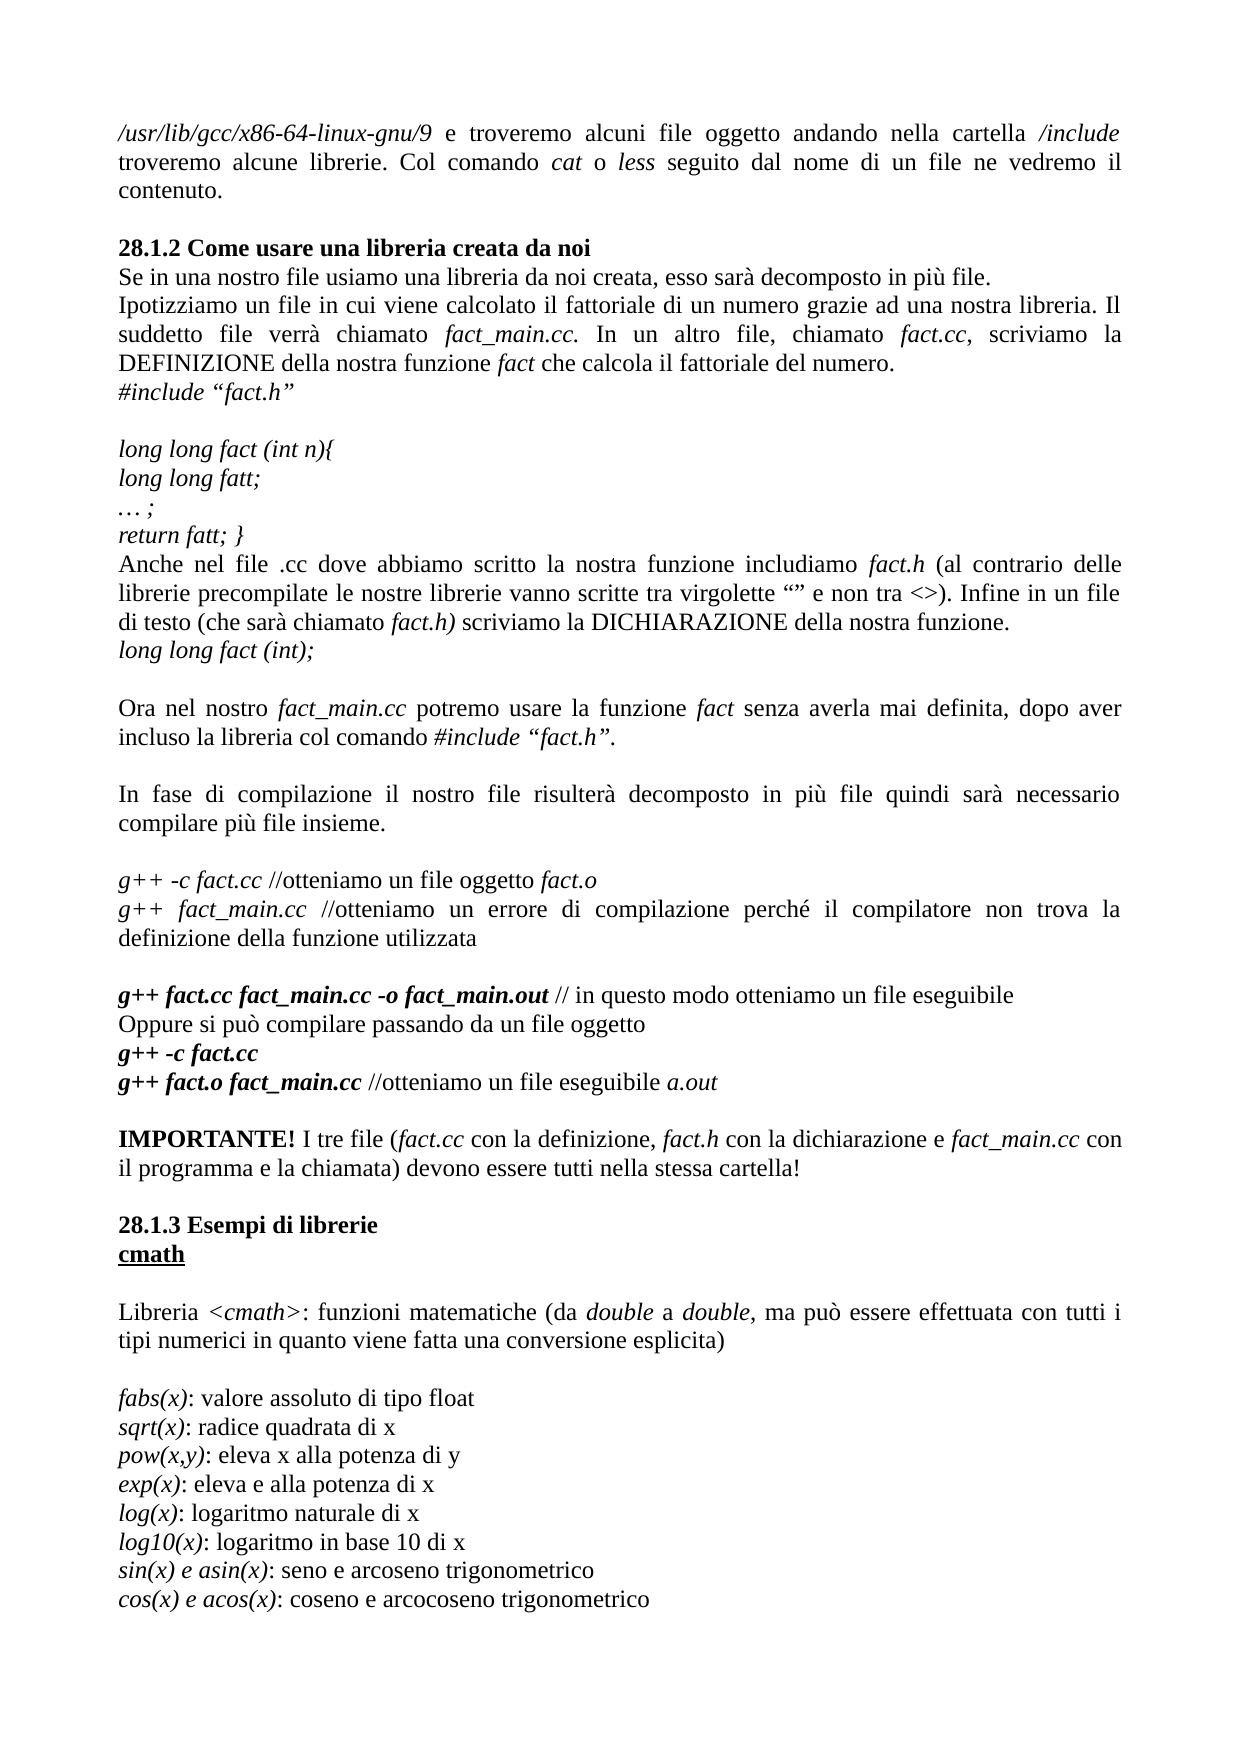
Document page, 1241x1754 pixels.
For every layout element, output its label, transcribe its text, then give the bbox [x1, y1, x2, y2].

text fabs(x): valore assoluto di tipo float [118, 1383, 1122, 1412]
text sin(x) e asin(x): seno e arcoseno trigonometrico [118, 1556, 1122, 1584]
text g++ fact_main.cc //otteniamo un errore di compilazione perché il compilatore non trova la definizione della funzione utilizzata [118, 894, 1122, 952]
text In fase di compilazione il nostro file risulterà decomposto in più file quindi sarà necessario compilare più file insieme. [118, 779, 1122, 837]
text Se in una nostro file usiamo una libreria da noi creata, esso sarà decomposto in più file. [118, 262, 1122, 291]
text Ipotizziamo un file in cui viene calcolato il fattoriale di un numero grazie ad una nostra libreria. Il suddetto file verrà chiamato fact_main.cc. In un altro file, chiamato fact.cc, scriviamo la DEFINIZIONE della nostra funzione fact che calcola il fattoriale del numero. [118, 291, 1122, 377]
text pow(x,y): eleva x alla potenza di y [118, 1441, 1122, 1469]
text 28.1.3 Esempi di librerie [118, 1211, 1122, 1239]
text Anche nel file .cc dove abbiamo scritto la nostra funzione includiamo fact.h (al contrario delle librerie precompilate le nostre librerie vanno scritte tra virgolette “” e non tra <>). Infine in un file di testo (che sarà chiamato fact.h) scriviamo la DICHIARAZIONE della nostra funzione. [118, 549, 1122, 636]
text IMPORTANTE! I tre file (fact.cc con la definizione, fact.h con la dichiarazione e fact_main.cc con il programma e la chiamata) devono essere tutti nella stessa cartella! [118, 1124, 1122, 1182]
text Ora nel nostro fact_main.cc potremo usare la funzione fact senza averla mai definita, dopo aver incluso la libreria col comando #include “fact.h”. [118, 693, 1122, 751]
text exp(x): eleva e alla potenza di x [118, 1469, 1122, 1498]
text long long fact (int); [118, 636, 1122, 664]
text … ; [118, 492, 1122, 521]
text /usr/lib/gcc/x86-64-linux-gnu/9 e troveremo alcuni file oggetto andando nella cartella /include troveremo alcune librerie. Col comando cat o less seguito dal nome di un file ne vedremo il contenuto. [118, 118, 1122, 204]
text g++ -c fact.cc //otteniamo un file oggetto fact.o [118, 866, 1122, 894]
text sqrt(x): radice quadrata di x [118, 1412, 1122, 1441]
text long long fact (int n){ [118, 434, 1122, 463]
text cos(x) e acos(x): coseno e arcocoseno trigonometrico [118, 1584, 1122, 1613]
text #include “fact.h” [118, 377, 1122, 406]
text g++ fact.o fact_main.cc //otteniamo un file eseguibile a.out [118, 1067, 1122, 1096]
text long long fatt; [118, 463, 1122, 492]
text log(x): logaritmo naturale di x [118, 1498, 1122, 1527]
text 28.1.2 Come usare una libreria creata da noi [118, 233, 1122, 262]
text cmath [118, 1239, 1122, 1268]
text g++ -c fact.cc [118, 1038, 1122, 1067]
text Libreria <cmath>: funzioni matematiche (da double a double, ma può essere effettuata con tutti i tipi numerici in quanto viene fatta una conversione esplicita) [118, 1297, 1122, 1354]
text return fatt; } [118, 521, 1122, 549]
text g++ fact.cc fact_main.cc -o fact_main.out // in questo modo otteniamo un file eseguibile [118, 981, 1122, 1009]
text Oppure si può compilare passando da un file oggetto [118, 1009, 1122, 1038]
text log10(x): logaritmo in base 10 di x [118, 1527, 1122, 1556]
